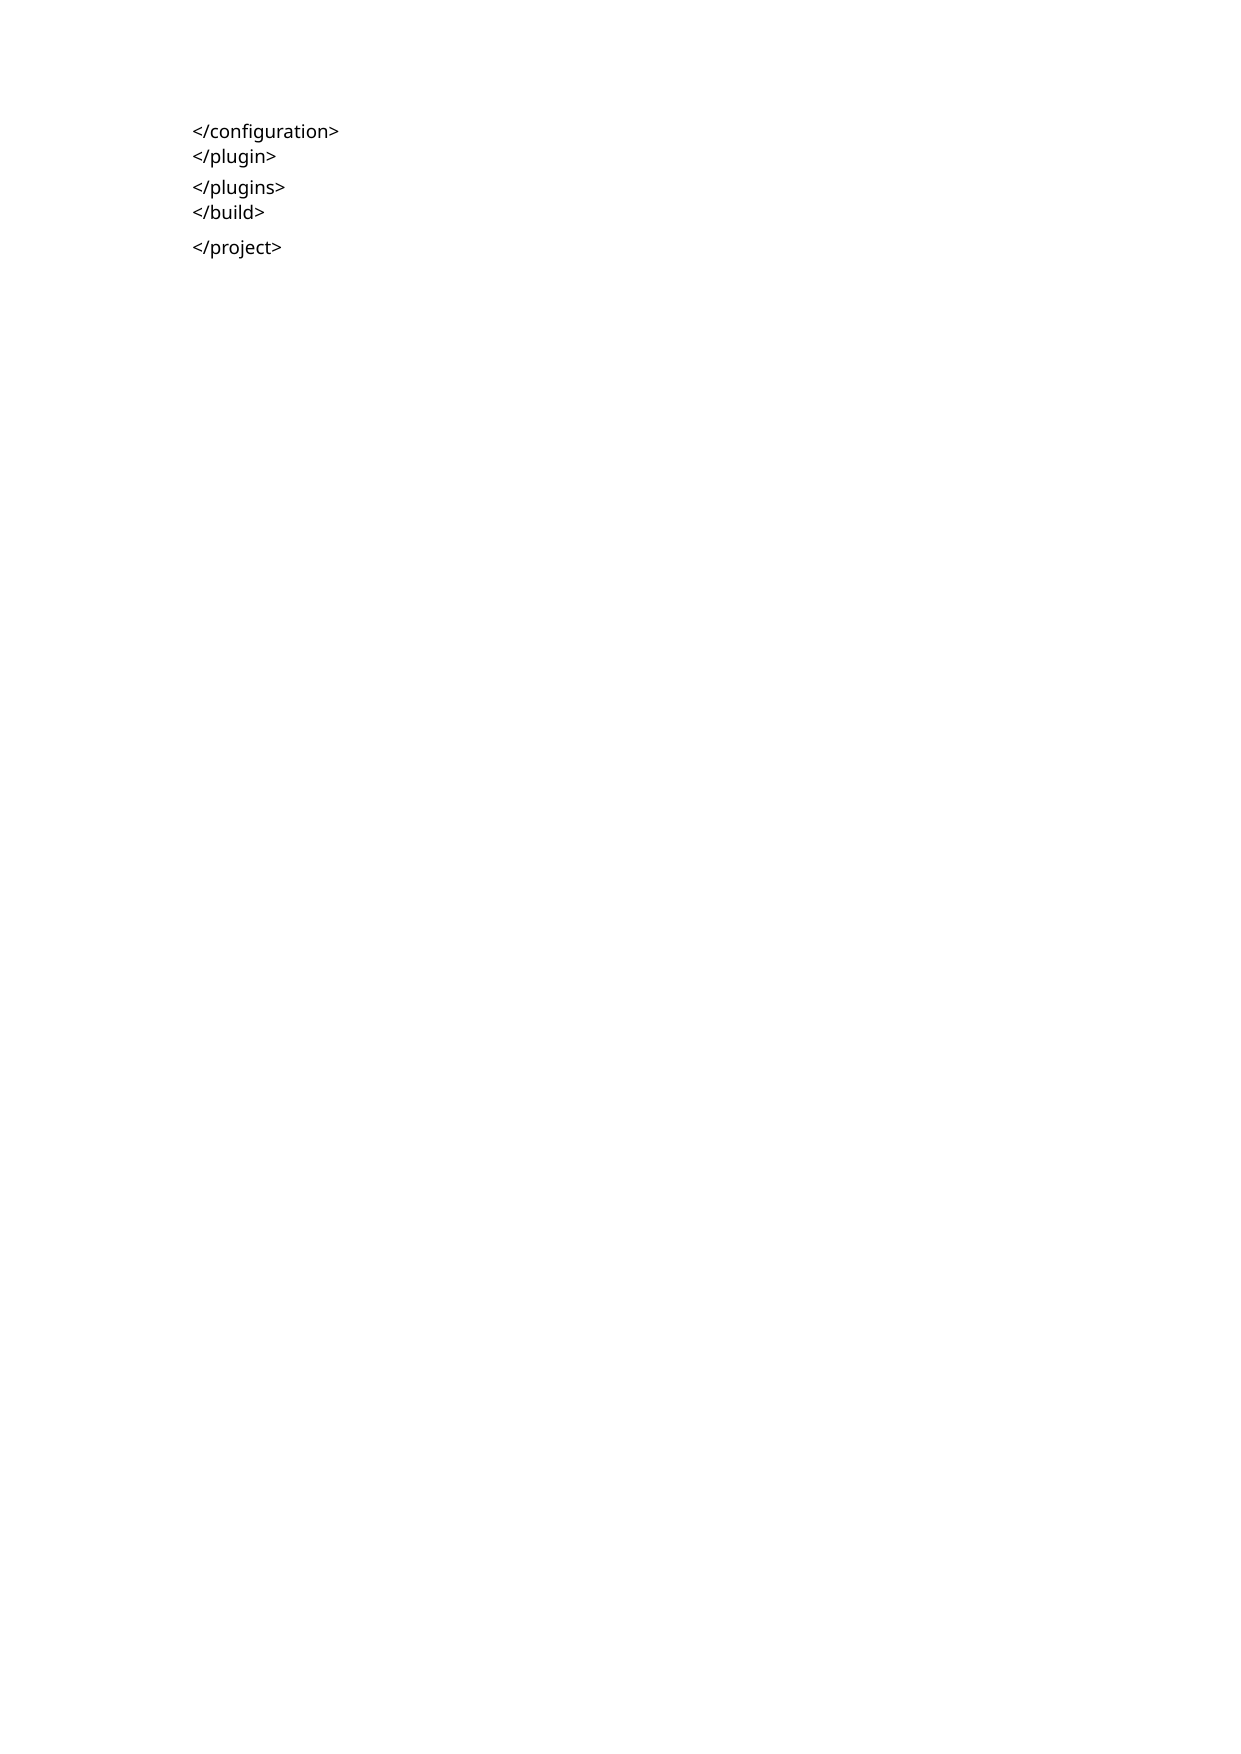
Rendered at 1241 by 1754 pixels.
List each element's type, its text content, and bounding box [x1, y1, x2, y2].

text </project> [118, 234, 1122, 260]
text </configuration> [118, 118, 1122, 144]
text </plugins> [118, 174, 1122, 199]
text </build> [118, 199, 1122, 225]
text </plugin> [118, 144, 1122, 169]
